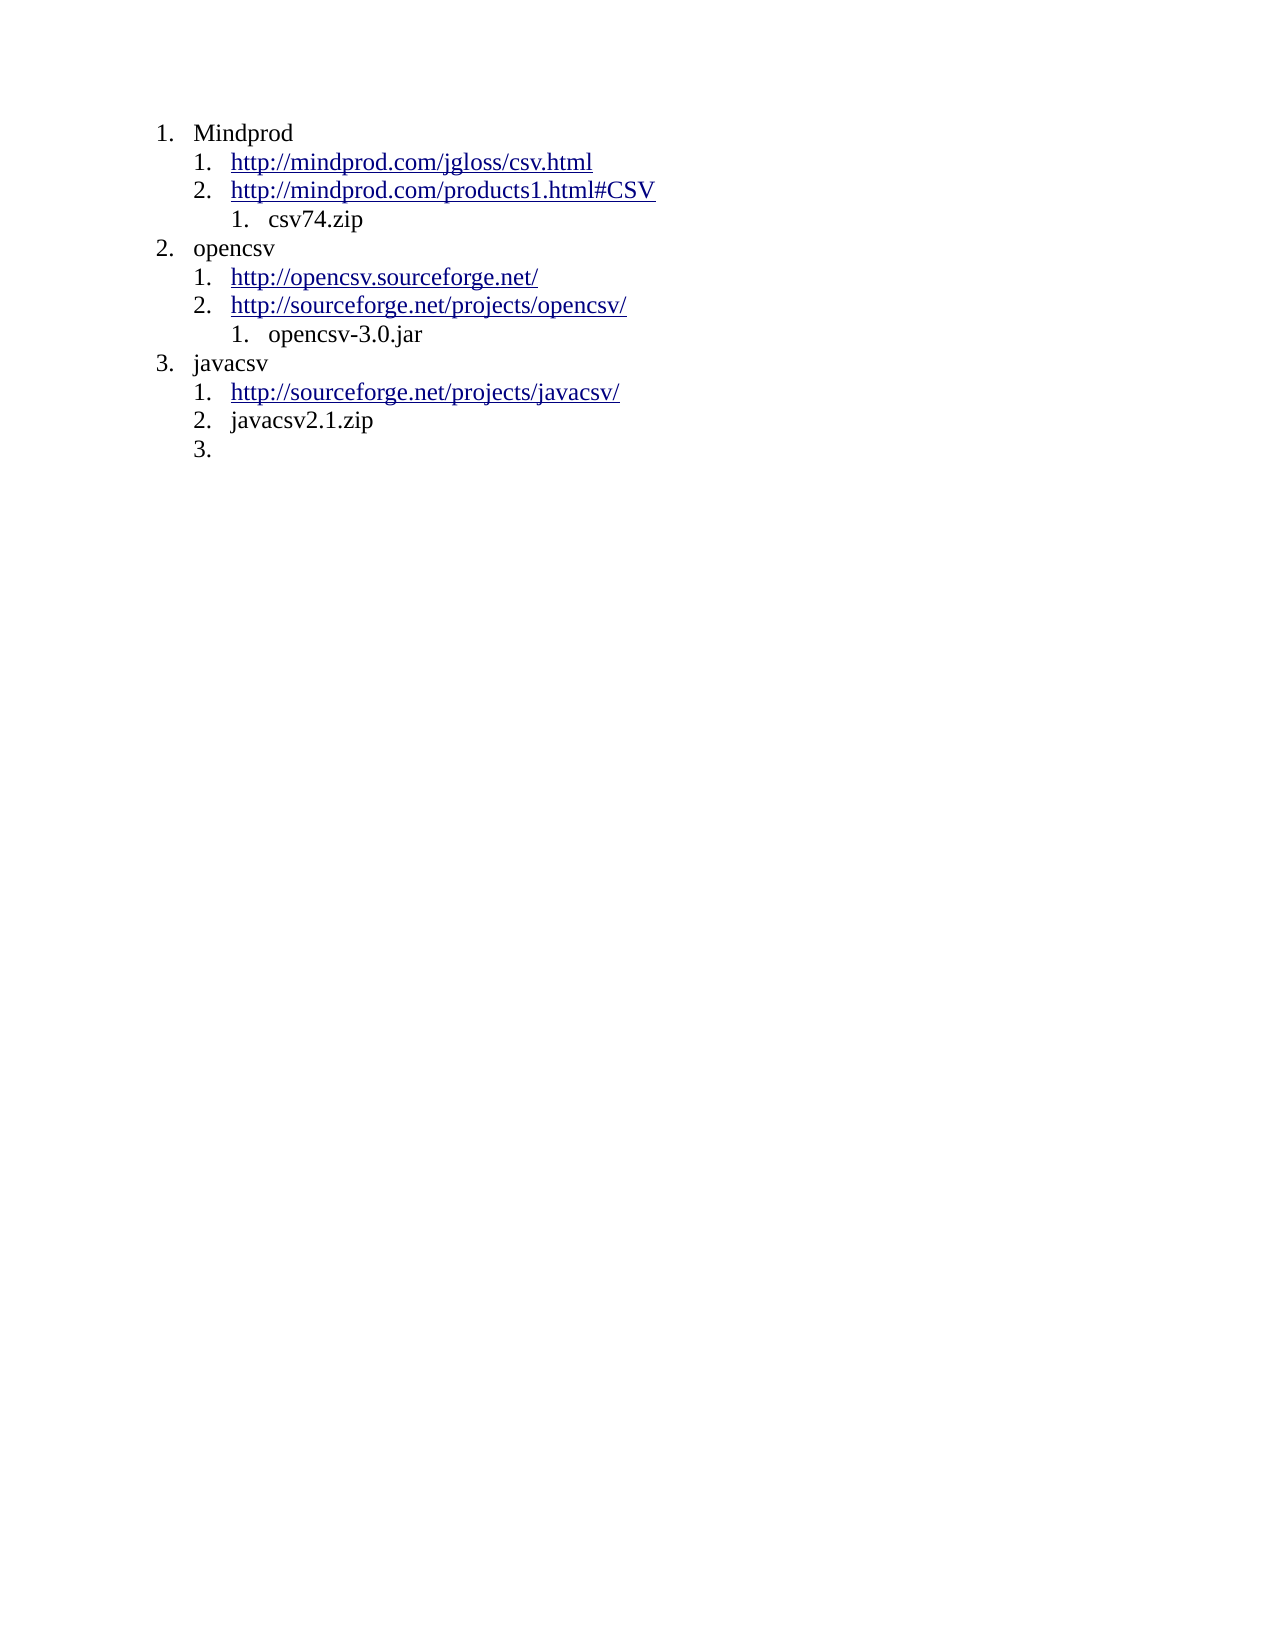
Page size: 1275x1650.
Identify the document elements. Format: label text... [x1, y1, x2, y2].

list csv74.zip [231, 204, 1157, 233]
list http://sourceforge.net/projects/javacsv/ [193, 377, 1157, 406]
list http://sourceforge.net/projects/opencsv/ [193, 291, 1157, 319]
list opencsv [156, 233, 1157, 262]
list javacsv2.1.zip [193, 406, 1157, 434]
list http://mindprod.com/products1.html#CSV [193, 176, 1157, 204]
list javacsv [156, 348, 1157, 377]
list Mindprod [156, 118, 1157, 147]
list opencsv-3.0.jar [231, 319, 1157, 348]
list http://mindprod.com/jgloss/csv.html [193, 147, 1157, 176]
list http://opencsv.sourceforge.net/ [193, 262, 1157, 291]
